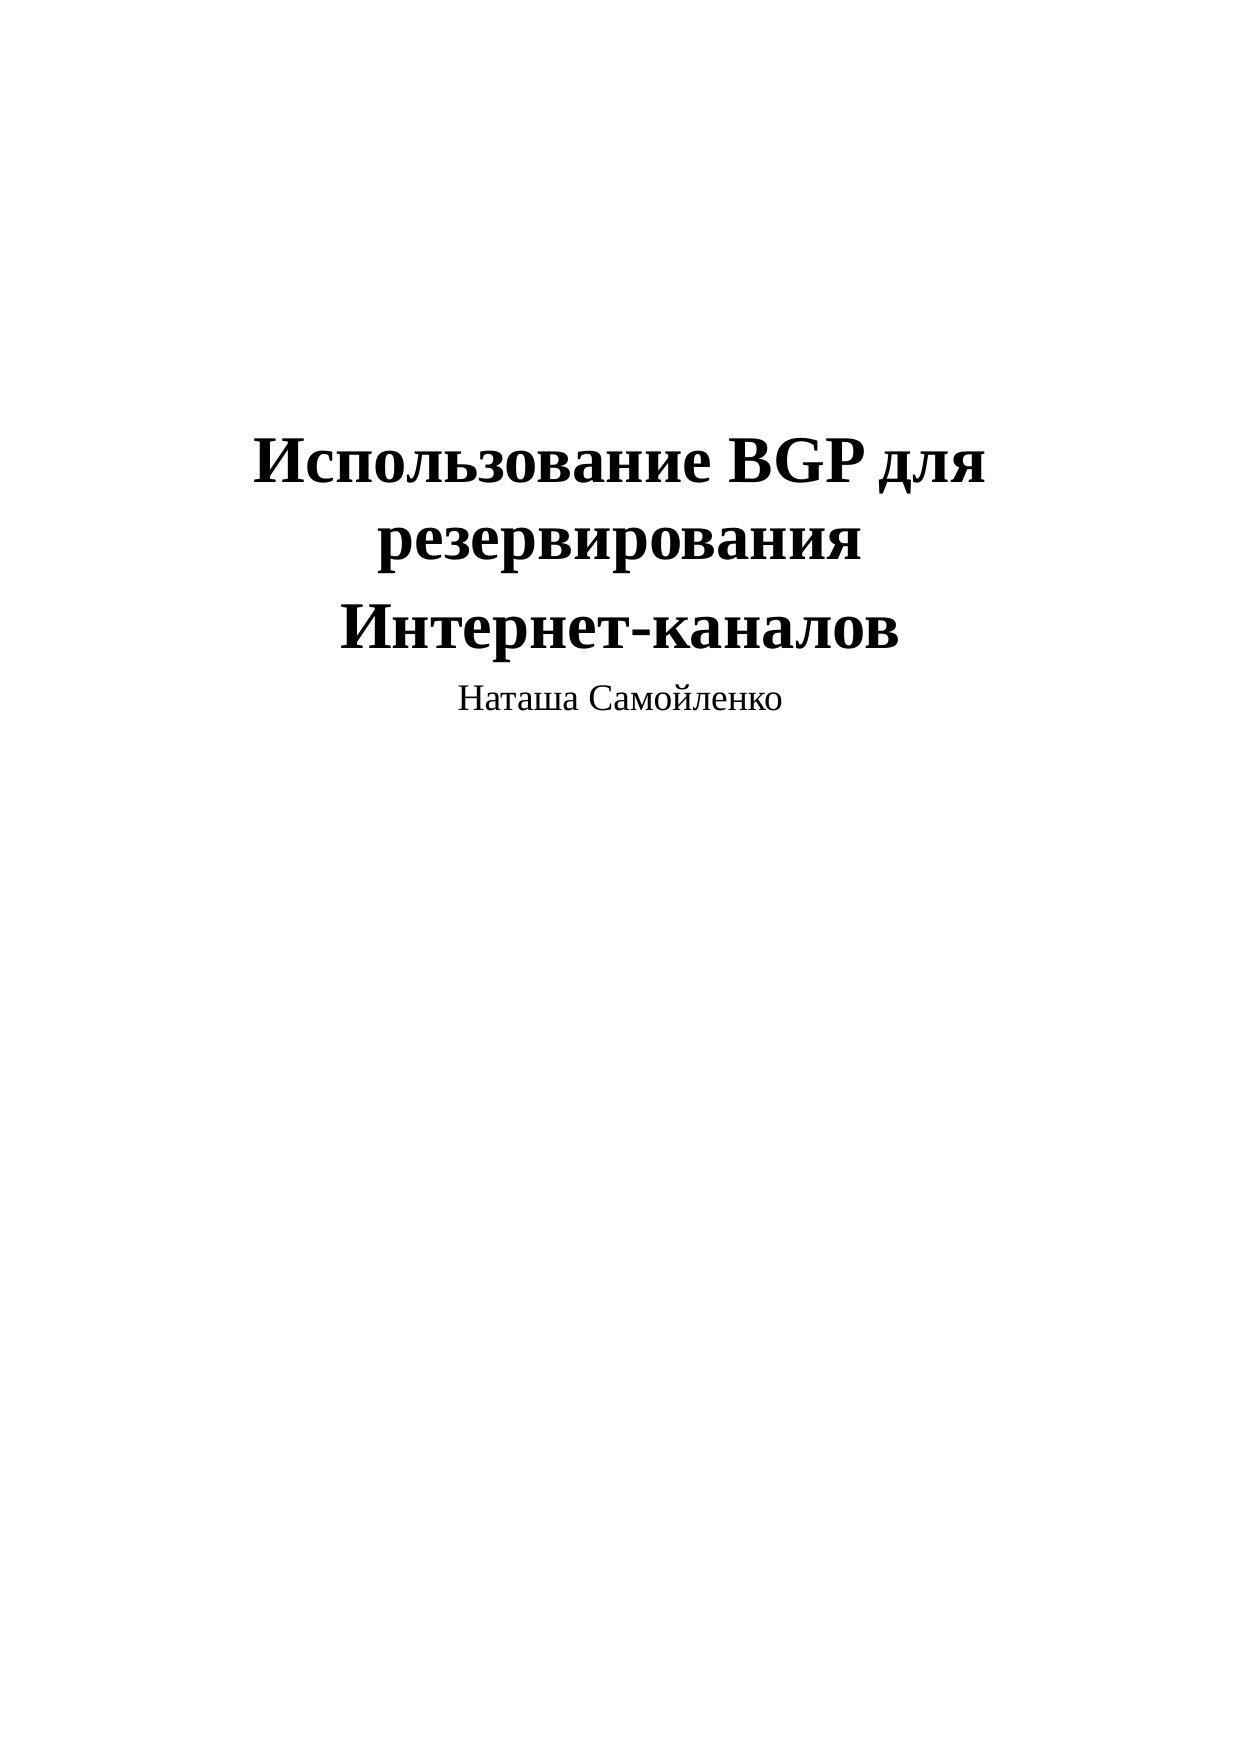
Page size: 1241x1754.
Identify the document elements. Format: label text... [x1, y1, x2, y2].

text Использование BGP для резервирования [118, 420, 1122, 573]
text Наташа Самойленко [118, 675, 1122, 718]
text Интернет-каналов [118, 586, 1122, 663]
